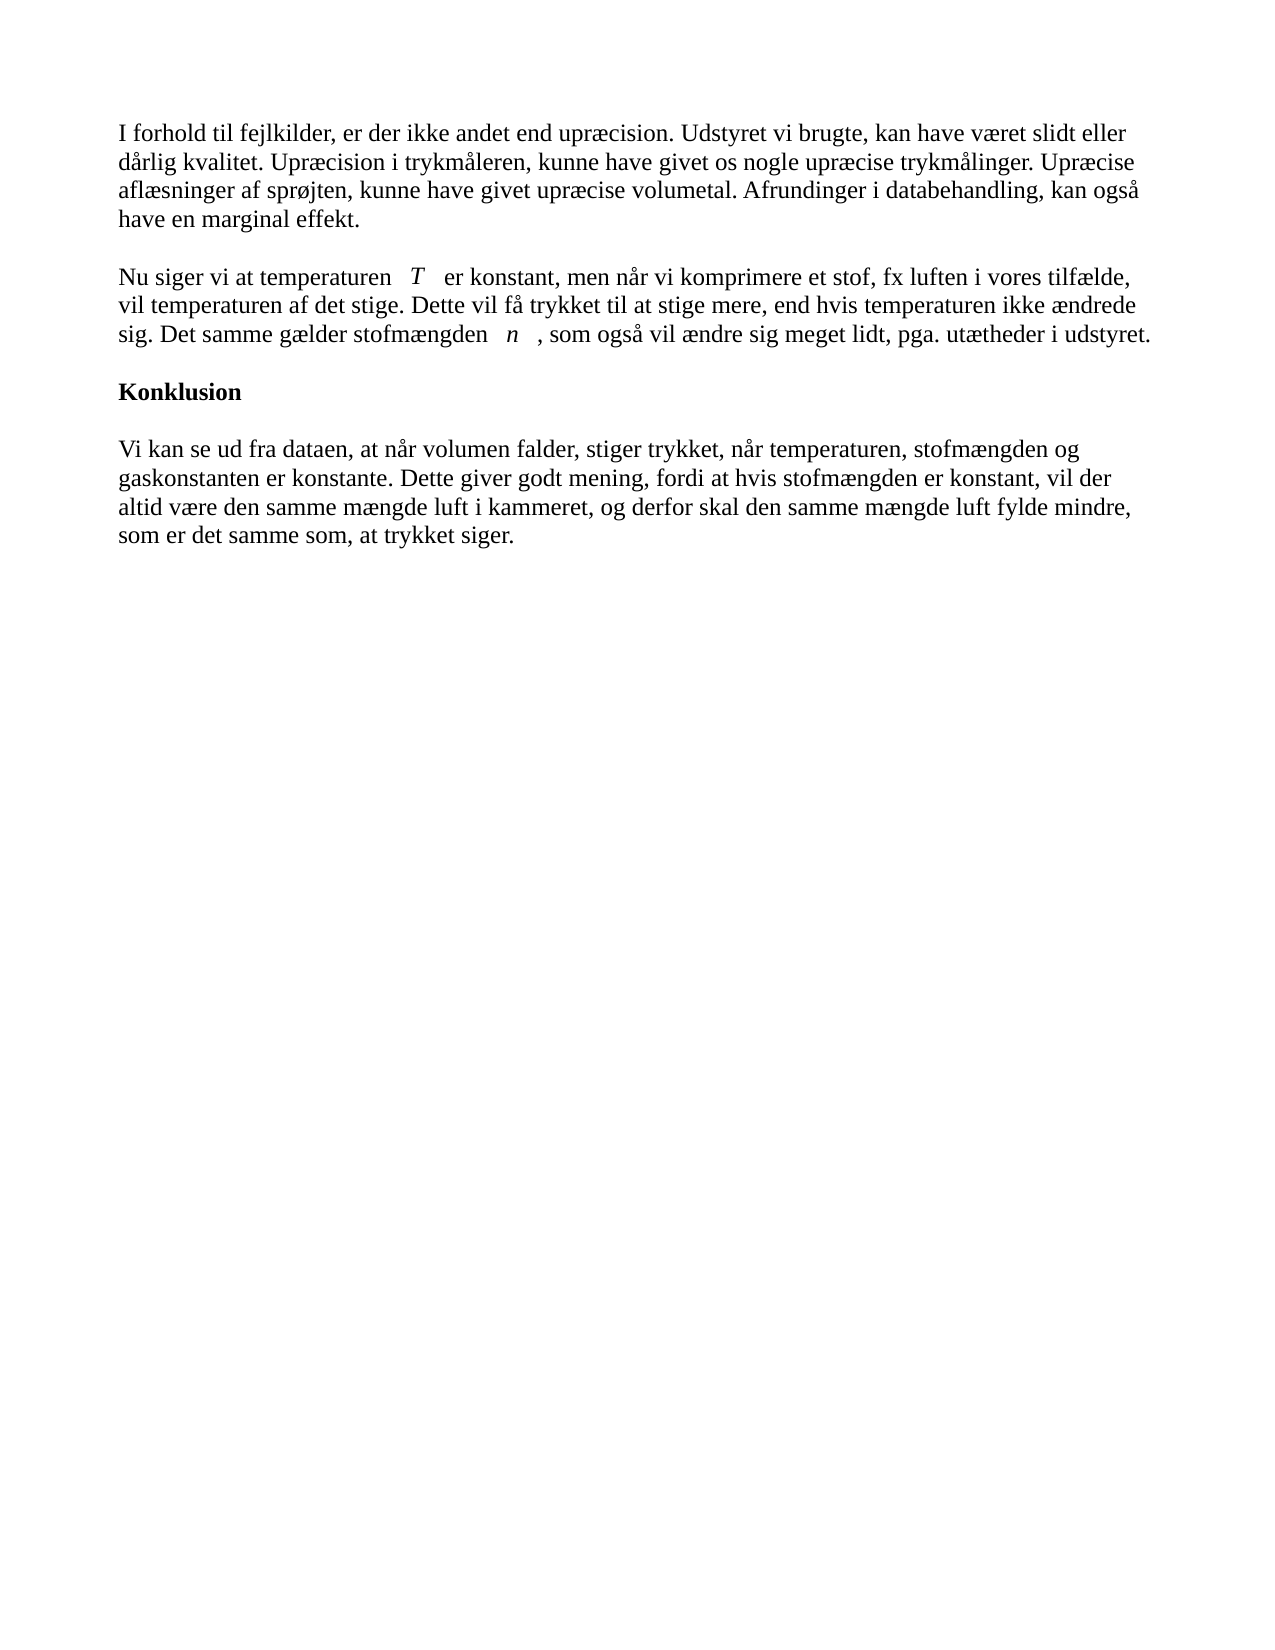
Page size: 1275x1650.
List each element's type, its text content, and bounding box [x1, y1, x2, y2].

text I forhold til fejlkilder, er der ikke andet end upræcision. Udstyret vi brugte, kan have været slidt eller dårlig kvalitet. Upræcision i trykmåleren, kunne have givet os nogle upræcise trykmålinger. Upræcise aflæsninger af sprøjten, kunne have givet upræcise volumetal. Afrundinger i databehandling, kan også have en marginal effekt. [118, 118, 1157, 233]
text Nu siger vi at temperaturener konstant, men når vi komprimere et stof, fx luften i vores tilfælde, vil temperaturen af det stige. Dette vil få trykket til at stige mere, end hvis temperaturen ikke ændrede sig. Det samme gælder stofmængden, som også vil ændre sig meget lidt, pga. utætheder i udstyret. [118, 262, 1157, 348]
text Vi kan se ud fra dataen, at når volumen falder, stiger trykket, når temperaturen, stofmængden og gaskonstanten er konstante. Dette giver godt mening, fordi at hvis stofmængden er konstant, vil der altid være den samme mængde luft i kammeret, og derfor skal den samme mængde luft fylde mindre, som er det samme som, at trykket siger. [118, 434, 1157, 549]
text Konklusion [118, 377, 1157, 406]
